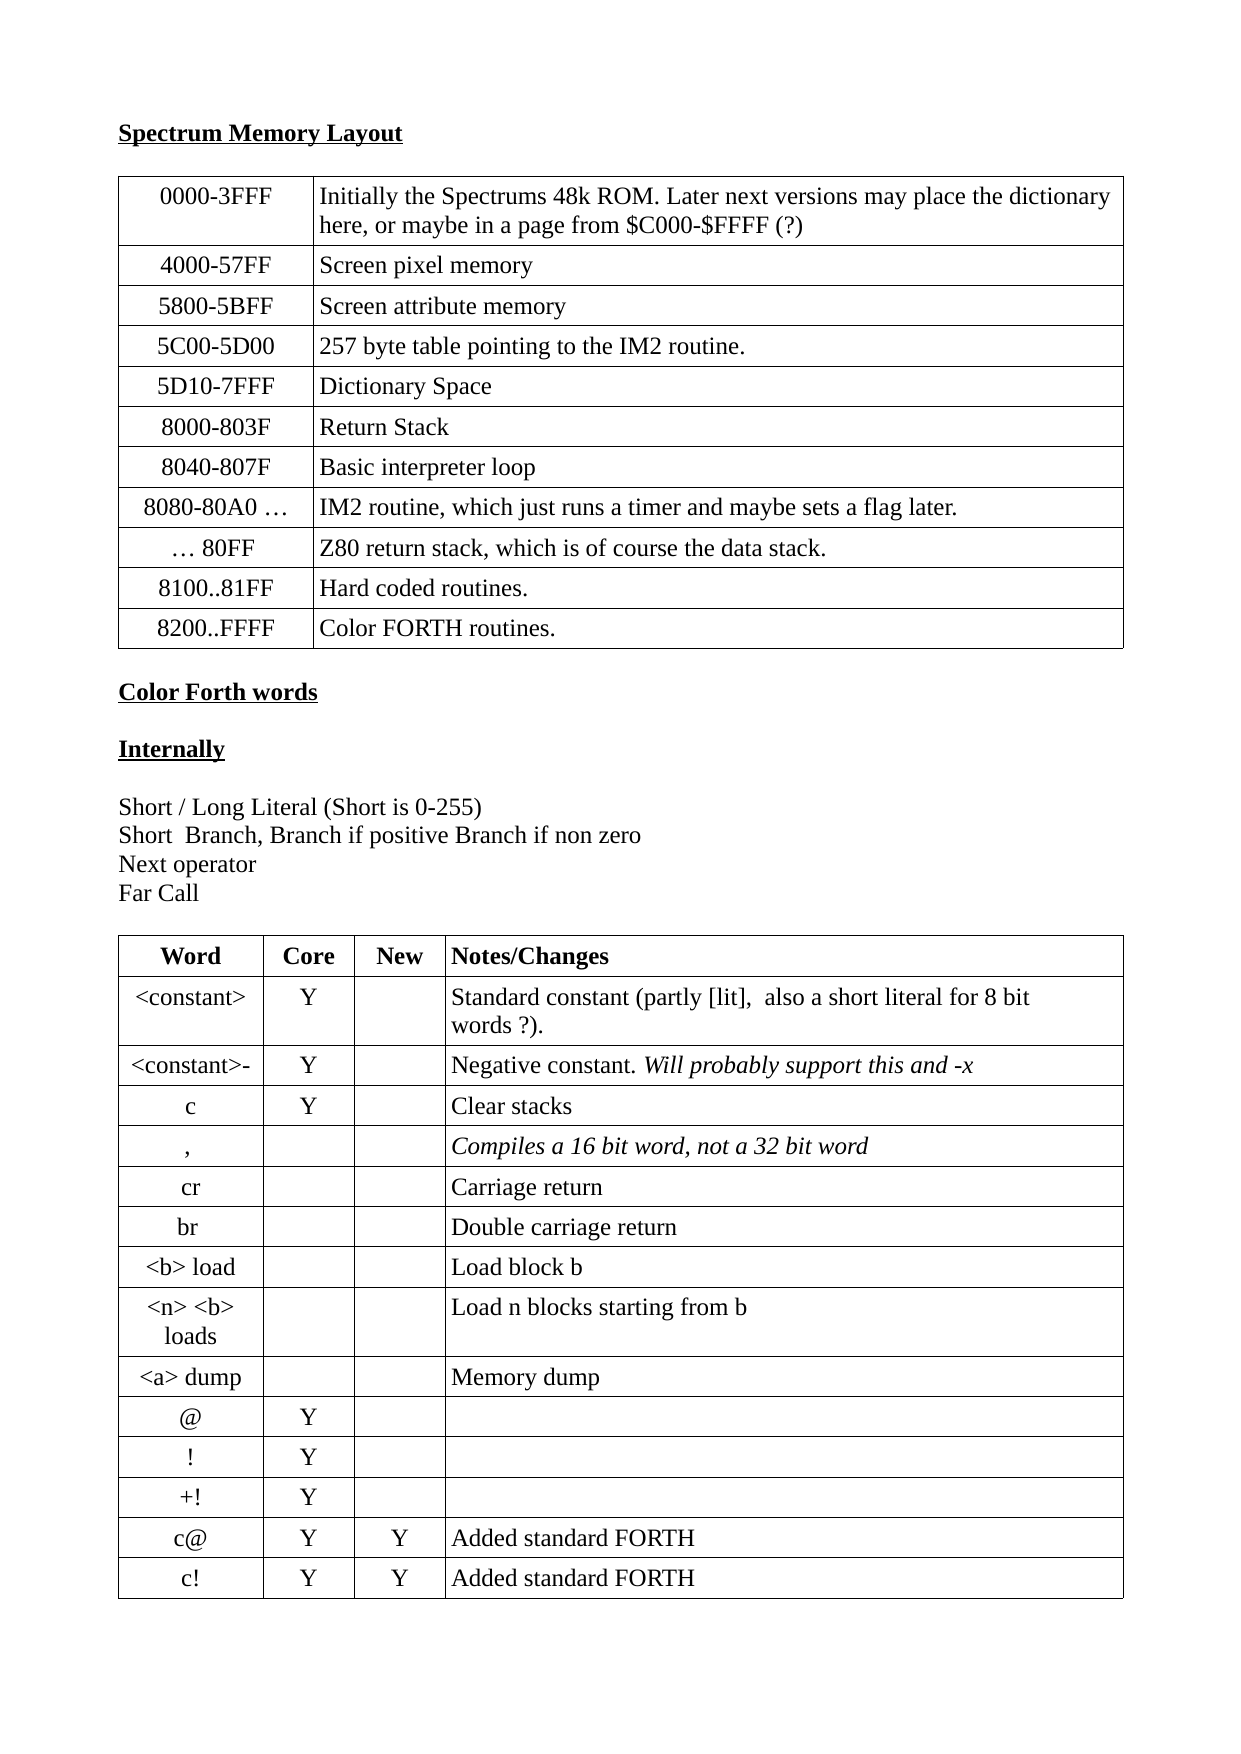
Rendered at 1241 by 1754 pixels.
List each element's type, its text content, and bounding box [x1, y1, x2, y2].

table_cell [264, 1126, 354, 1166]
table_cell Screen pixel memory [314, 246, 1123, 285]
table_cell 4000-57FF [119, 246, 313, 285]
table_cell Load n blocks starting from b [446, 1288, 1123, 1356]
table_cell [355, 977, 445, 1045]
table_cell [264, 1167, 354, 1206]
table_cell [355, 1046, 445, 1085]
table_cell Clear stacks [446, 1086, 1123, 1125]
table_cell … 80FF [119, 528, 313, 567]
table_cell Basic interpreter loop [314, 447, 1123, 487]
text Far Call [118, 878, 1122, 907]
table_cell Dictionary Space [314, 367, 1123, 406]
text Color Forth words [118, 677, 1122, 705]
table_cell [355, 1167, 445, 1206]
table_cell [446, 1397, 1123, 1436]
table_cell Negative constant. Will probably support this and -x [446, 1046, 1123, 1085]
table_cell Hard coded routines. [314, 568, 1123, 607]
table_cell [264, 1357, 354, 1396]
table_cell Added standard FORTH [446, 1518, 1123, 1557]
table_cell 5C00-5D00 [119, 326, 313, 366]
table_cell 8080-80A0 … [119, 488, 313, 527]
table_cell [355, 1207, 445, 1246]
table_cell , [119, 1126, 263, 1166]
table_cell <constant> [119, 977, 263, 1045]
table_cell @ [119, 1397, 263, 1436]
table_header Initially the Spectrums 48k ROM. Later next versions may place the dictionary here, or maybe in a page from $C000-$FFFF (?) [314, 177, 1123, 245]
table_cell Screen attribute memory [314, 286, 1123, 325]
table_cell <constant>- [119, 1046, 263, 1085]
table_cell [355, 1437, 445, 1477]
table_cell [355, 1126, 445, 1166]
table_cell Added standard FORTH [446, 1558, 1123, 1598]
table_cell [355, 1086, 445, 1125]
text Internally [118, 734, 1122, 763]
table_cell [355, 1478, 445, 1517]
text Short Branch, Branch if positive Branch if non zero [118, 820, 1122, 849]
table_cell Carriage return [446, 1167, 1123, 1206]
table_cell 8200..FFFF [119, 609, 313, 648]
table_cell 5D10-7FFF [119, 367, 313, 406]
table_cell Memory dump [446, 1357, 1123, 1396]
table_cell 8000-803F [119, 407, 313, 446]
text Short / Long Literal (Short is 0-255) [118, 792, 1122, 820]
table_cell Y [264, 977, 354, 1045]
table_cell IM2 routine, which just runs a timer and maybe sets a flag later. [314, 488, 1123, 527]
table_header Word [119, 936, 263, 976]
table_cell [355, 1288, 445, 1356]
table_cell Return Stack [314, 407, 1123, 446]
table_cell 8100..81FF [119, 568, 313, 607]
table_cell Compiles a 16 bit word, not a 32 bit word [446, 1126, 1123, 1166]
table_cell Y [264, 1086, 354, 1125]
table_cell Y [264, 1478, 354, 1517]
table_cell [264, 1207, 354, 1246]
table_cell [355, 1357, 445, 1396]
table_cell c [119, 1086, 263, 1125]
table_cell ! [119, 1437, 263, 1477]
table_cell Y [355, 1558, 445, 1598]
table_cell 257 byte table pointing to the IM2 routine. [314, 326, 1123, 366]
table_cell br [119, 1207, 263, 1246]
table_header New [355, 936, 445, 976]
table_cell [446, 1478, 1123, 1517]
table_cell [264, 1247, 354, 1287]
table_cell c! [119, 1558, 263, 1598]
table_cell Y [264, 1437, 354, 1477]
table_cell Load block b [446, 1247, 1123, 1287]
table_cell +! [119, 1478, 263, 1517]
table_cell 5800-5BFF [119, 286, 313, 325]
table_cell [264, 1288, 354, 1356]
text Spectrum Memory Layout [118, 118, 1122, 147]
table_header 0000-3FFF [119, 177, 313, 245]
table_cell Y [264, 1046, 354, 1085]
table_cell Y [355, 1518, 445, 1557]
table_cell <b> load [119, 1247, 263, 1287]
text Next operator [118, 849, 1122, 878]
table_cell 8040-807F [119, 447, 313, 487]
table_header Notes/Changes [446, 936, 1123, 976]
table_cell Double carriage return [446, 1207, 1123, 1246]
table_cell Y [264, 1558, 354, 1598]
table_cell Y [264, 1397, 354, 1436]
table_cell Z80 return stack, which is of course the data stack. [314, 528, 1123, 567]
table_cell c@ [119, 1518, 263, 1557]
table_header Core [264, 936, 354, 976]
table_cell Color FORTH routines. [314, 609, 1123, 648]
table_cell Y [264, 1518, 354, 1557]
table_cell Standard constant (partly [lit], also a short literal for 8 bit words ?). [446, 977, 1123, 1045]
table_cell cr [119, 1167, 263, 1206]
table_cell [355, 1247, 445, 1287]
table_cell <a> dump [119, 1357, 263, 1396]
table_cell <n> <b> loads [119, 1288, 263, 1356]
table_cell [446, 1437, 1123, 1477]
table_cell [355, 1397, 445, 1436]
